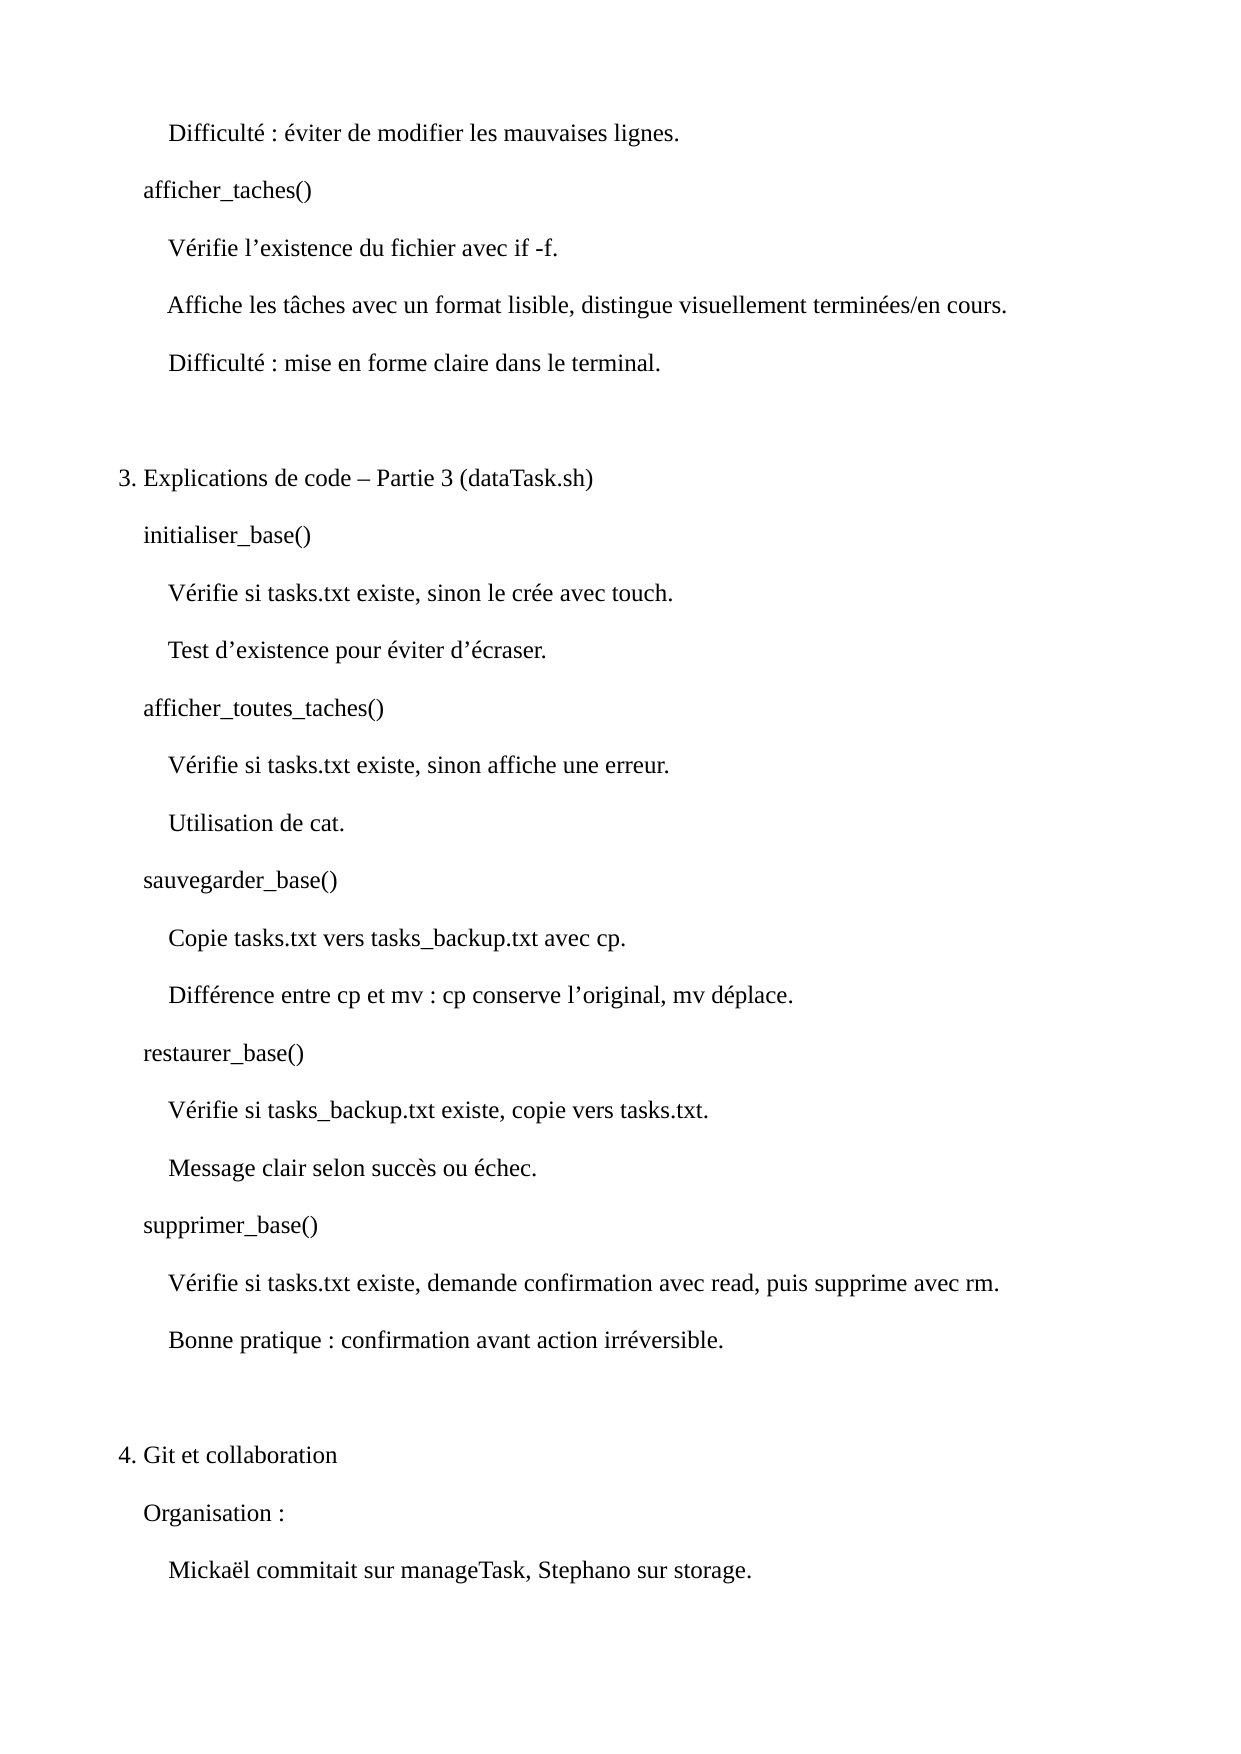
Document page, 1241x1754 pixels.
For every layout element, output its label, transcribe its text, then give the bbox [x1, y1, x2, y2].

text 3. Explications de code – Partie 3 (dataTask.sh) [118, 463, 1122, 492]
text Organisation : [118, 1498, 1122, 1527]
text Difficulté : mise en forme claire dans le terminal. [118, 348, 1122, 377]
text afficher_toutes_taches() [118, 693, 1122, 722]
text Vérifie si tasks_backup.txt existe, copie vers tasks.txt. [118, 1096, 1122, 1124]
text Différence entre cp et mv : cp conserve l’original, mv déplace. [118, 981, 1122, 1009]
text restaurer_base() [118, 1038, 1122, 1067]
text initialiser_base() [118, 521, 1122, 549]
text Mickaël commitait sur manageTask, Stephano sur storage. [118, 1556, 1122, 1584]
text Bonne pratique : confirmation avant action irréversible. [118, 1326, 1122, 1354]
text Copie tasks.txt vers tasks_backup.txt avec cp. [118, 923, 1122, 952]
text Utilisation de cat. [118, 808, 1122, 837]
text afficher_taches() [118, 176, 1122, 204]
text Vérifie si tasks.txt existe, sinon le crée avec touch. [118, 578, 1122, 607]
text Vérifie l’existence du fichier avec if -f. [118, 233, 1122, 262]
text Vérifie si tasks.txt existe, sinon affiche une erreur. [118, 751, 1122, 779]
text Vérifie si tasks.txt existe, demande confirmation avec read, puis supprime avec rm. [118, 1268, 1122, 1297]
text Difficulté : éviter de modifier les mauvaises lignes. [118, 118, 1122, 147]
text 4. Git et collaboration [118, 1441, 1122, 1469]
text Test d’existence pour éviter d’écraser. [118, 636, 1122, 664]
text Message clair selon succès ou échec. [118, 1153, 1122, 1182]
text Affiche les tâches avec un format lisible, distingue visuellement terminées/en cours. [118, 291, 1122, 319]
text sauvegarder_base() [118, 866, 1122, 894]
text supprimer_base() [118, 1211, 1122, 1239]
